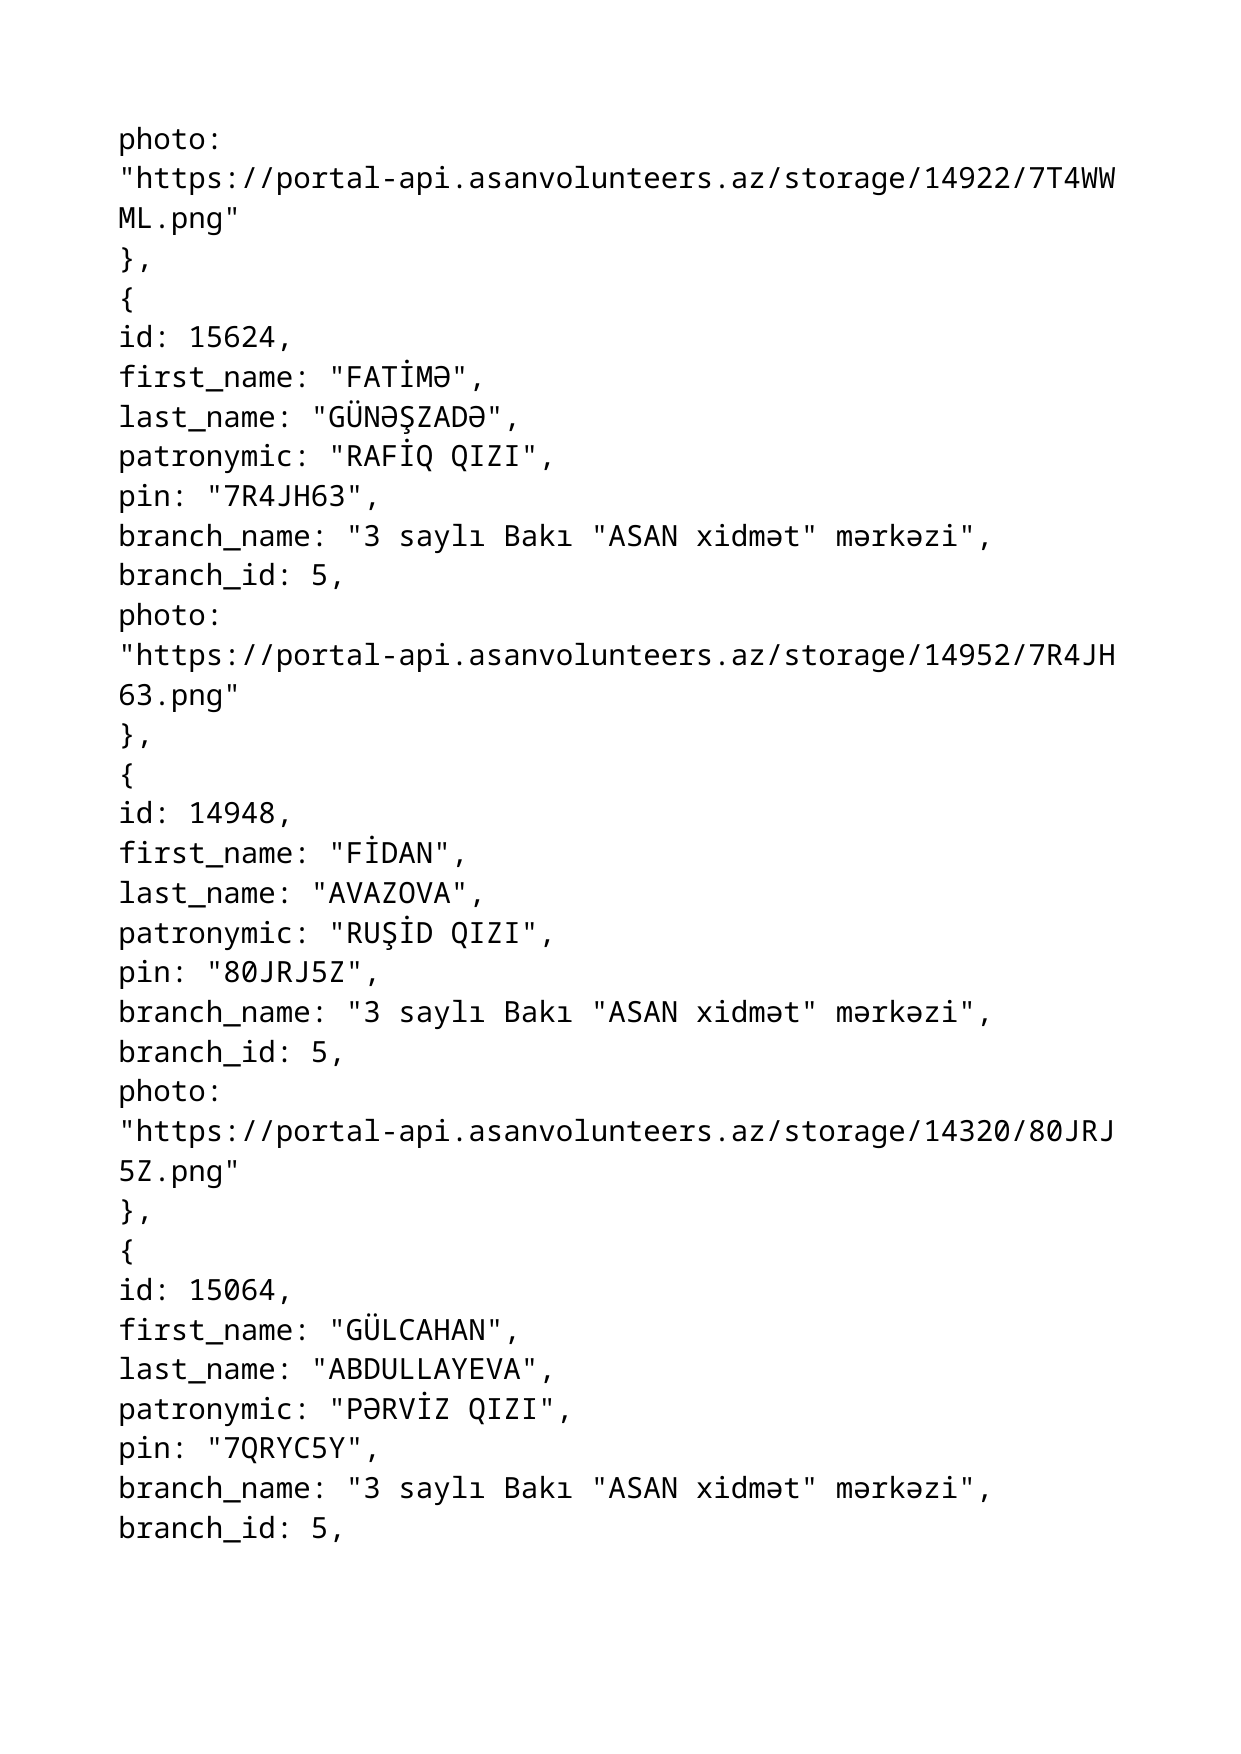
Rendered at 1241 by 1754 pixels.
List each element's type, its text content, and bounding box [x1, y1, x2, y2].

text last_name: "GÜNƏŞZADƏ", [118, 396, 1122, 436]
text }, [118, 1190, 1122, 1229]
text photo: "https://portal-api.asanvolunteers.az/storage/14922/7T4WWML.png" [118, 118, 1122, 237]
text branch_name: "3 saylı Bakı "ASAN xidmət" mərkəzi", [118, 1467, 1122, 1507]
text last_name: "ABDULLAYEVA", [118, 1348, 1122, 1388]
text { [118, 277, 1122, 317]
text photo: "https://portal-api.asanvolunteers.az/storage/14952/7R4JH63.png" [118, 594, 1122, 713]
text last_name: "AVAZOVA", [118, 872, 1122, 912]
text { [118, 753, 1122, 793]
text patronymic: "RUŞİD QIZI", [118, 912, 1122, 952]
text branch_id: 5, [118, 1031, 1122, 1071]
text patronymic: "PƏRVİZ QIZI", [118, 1388, 1122, 1428]
text }, [118, 237, 1122, 277]
text id: 14948, [118, 793, 1122, 832]
text branch_id: 5, [118, 1507, 1122, 1547]
text first_name: "FİDAN", [118, 832, 1122, 872]
text }, [118, 713, 1122, 753]
text pin: "7QRYC5Y", [118, 1428, 1122, 1467]
text pin: "7R4JH63", [118, 475, 1122, 515]
text id: 15624, [118, 317, 1122, 356]
text photo: "https://portal-api.asanvolunteers.az/storage/14320/80JRJ5Z.png" [118, 1071, 1122, 1190]
text patronymic: "RAFİQ QIZI", [118, 436, 1122, 475]
text pin: "80JRJ5Z", [118, 952, 1122, 991]
text first_name: "FATİMƏ", [118, 356, 1122, 396]
text { [118, 1229, 1122, 1269]
text id: 15064, [118, 1269, 1122, 1309]
text branch_name: "3 saylı Bakı "ASAN xidmət" mərkəzi", [118, 991, 1122, 1031]
text branch_id: 5, [118, 555, 1122, 594]
text branch_name: "3 saylı Bakı "ASAN xidmət" mərkəzi", [118, 515, 1122, 555]
text first_name: "GÜLCAHAN", [118, 1309, 1122, 1348]
